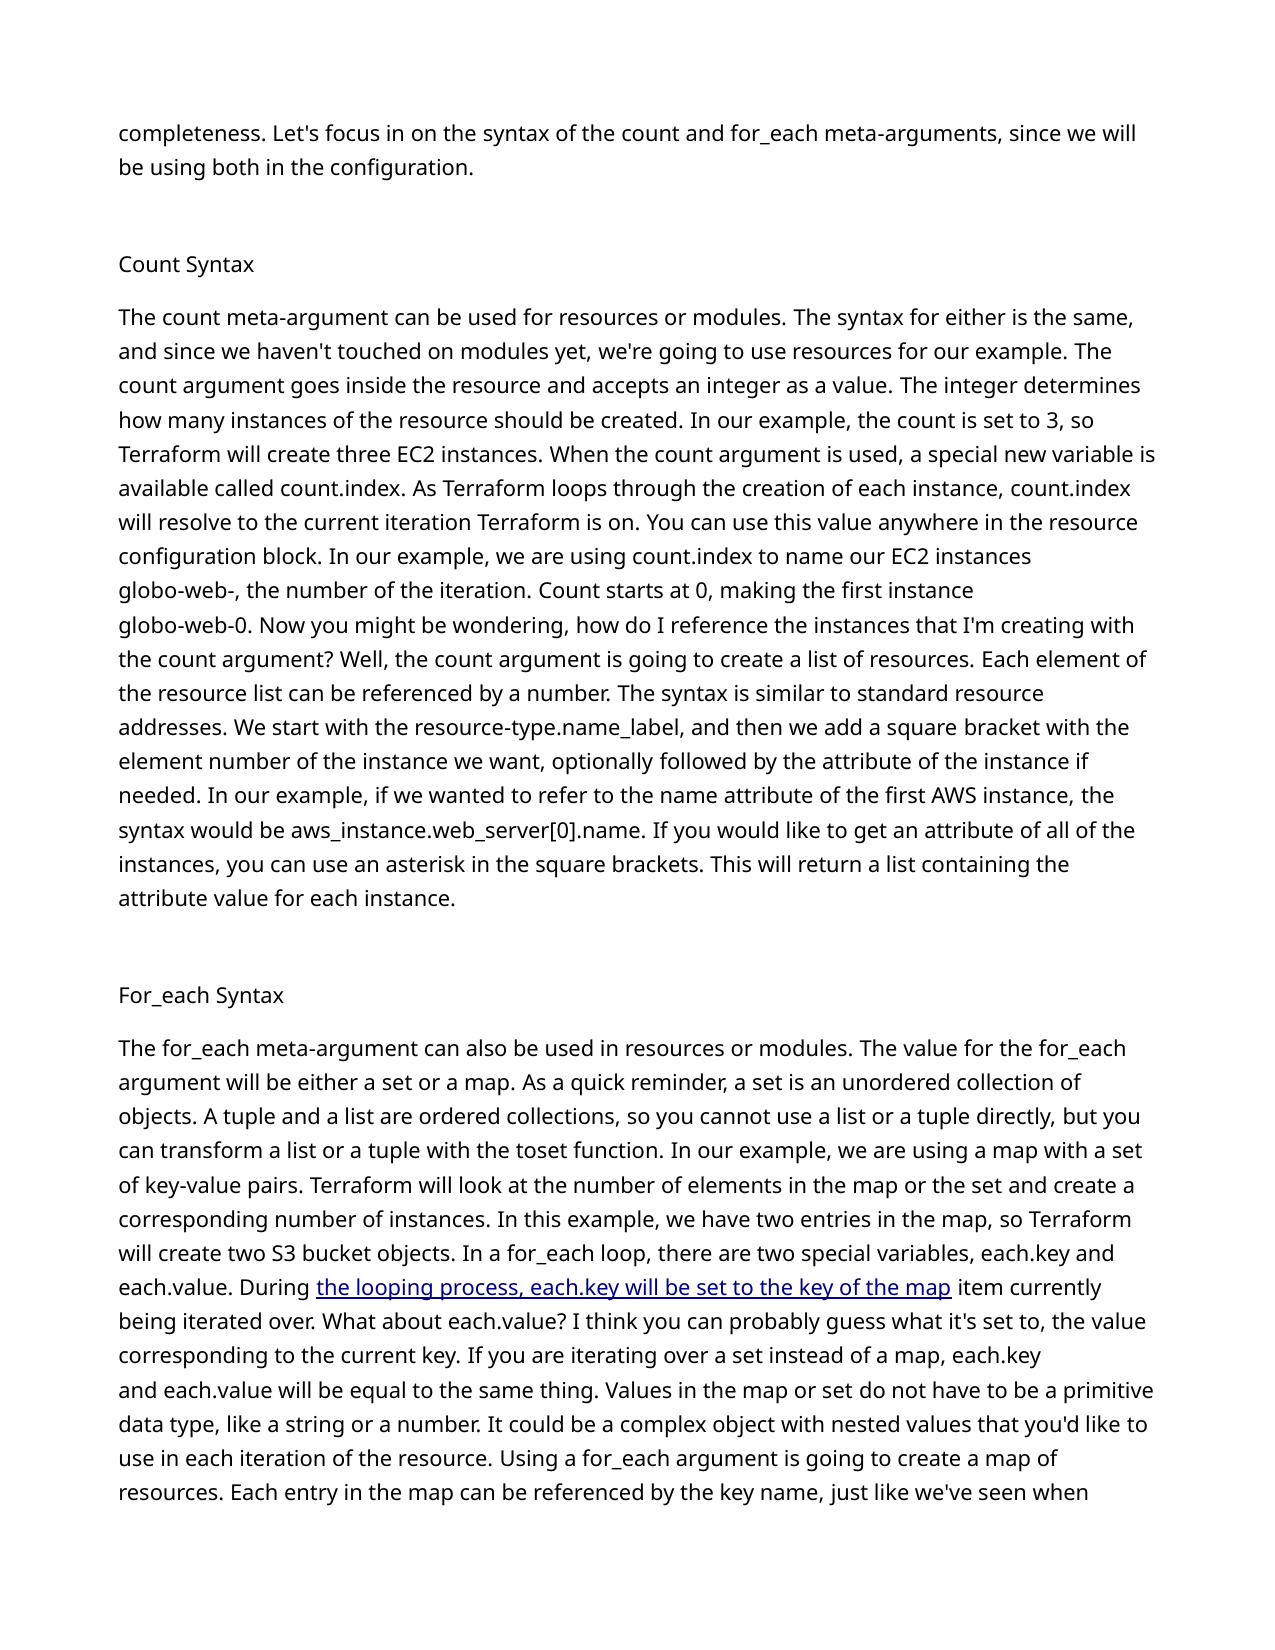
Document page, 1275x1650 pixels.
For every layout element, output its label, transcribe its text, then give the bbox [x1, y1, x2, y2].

text completeness. Let's focus in on the syntax of the count and for_each meta‑arguments, since we will be using both in the configuration. [118, 118, 1157, 182]
subtitle Count Syntax [118, 249, 1157, 279]
text The for_each meta‑argument can also be used in resources or modules. The value for the for_each argument will be either a set or a map. As a quick reminder, a set is an unordered collection of objects. A tuple and a list are ordered collections, so you cannot use a list or a tuple directly, but you can transform a list or a tuple with the toset function. In our example, we are using a map with a set of key‑value pairs. Terraform will look at the number of elements in the map or the set and create a corresponding number of instances. In this example, we have two entries in the map, so Terraform will create two S3 bucket objects. In a for_each loop, there are two special variables, each.key and each.value. During the looping process, each.key will be set to the key of the map item currently being iterated over. What about each.value? I think you can probably guess what it's set to, the value corresponding to the current key. If you are iterating over a set instead of a map, each.key and each.value will be equal to the same thing. Values in the map or set do not have to be a primitive data type, like a string or a number. It could be a complex object with nested values that you'd like to use in each iteration of the resource. Using a for_each argument is going to create a map of resources. Each entry in the map can be referenced by the key name, just like we've seen when [118, 1033, 1157, 1507]
text The count meta‑argument can be used for resources or modules. The syntax for either is the same, and since we haven't touched on modules yet, we're going to use resources for our example. The count argument goes inside the resource and accepts an integer as a value. The integer determines how many instances of the resource should be created. In our example, the count is set to 3, so Terraform will create three EC2 instances. When the count argument is used, a special new variable is available called count.index. As Terraform loops through the creation of each instance, count.index will resolve to the current iteration Terraform is on. You can use this value anywhere in the resource configuration block. In our example, we are using count.index to name our EC2 instances globo‑web‑, the number of the iteration. Count starts at 0, making the first instance globo‑web‑0. Now you might be wondering, how do I reference the instances that I'm creating with the count argument? Well, the count argument is going to create a list of resources. Each element of the resource list can be referenced by a number. The syntax is similar to standard resource addresses. We start with the resource‑type.name_label, and then we add a square bracket with the element number of the instance we want, optionally followed by the attribute of the instance if needed. In our example, if we wanted to refer to the name attribute of the first AWS instance, the syntax would be aws_instance.web_server[0].name. If you would like to get an attribute of all of the instances, you can use an asterisk in the square brackets. This will return a list containing the attribute value for each instance. [118, 302, 1157, 913]
subtitle For_each Syntax [118, 980, 1157, 1009]
